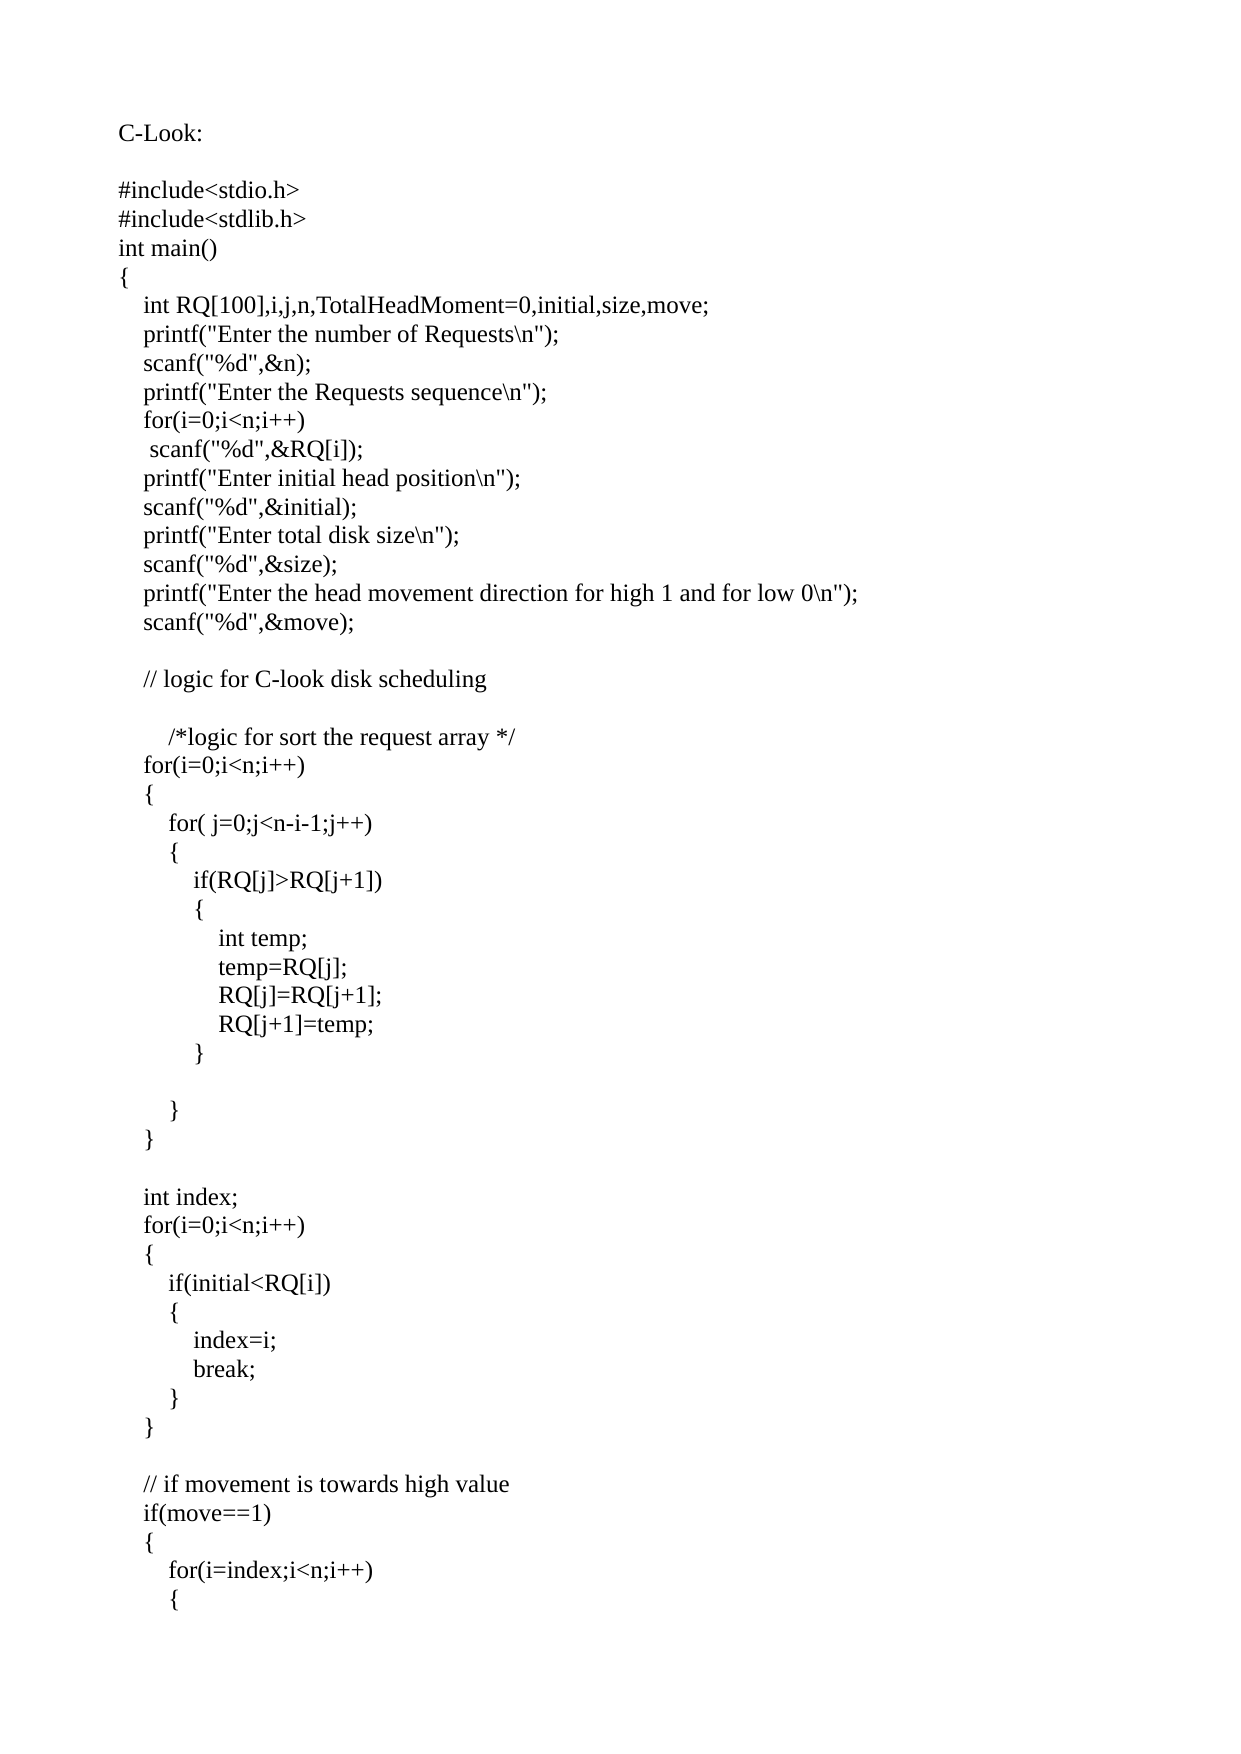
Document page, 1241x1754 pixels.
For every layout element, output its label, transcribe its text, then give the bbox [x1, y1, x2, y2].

text { [118, 262, 1122, 291]
text if(initial<RQ[i]) [118, 1268, 1122, 1297]
text for( j=0;j<n-i-1;j++) [118, 808, 1122, 837]
text } [118, 1038, 1122, 1067]
text { [118, 837, 1122, 866]
text int index; [118, 1182, 1122, 1211]
text if(RQ[j]>RQ[j+1]) [118, 866, 1122, 894]
text scanf("%d",&initial); [118, 492, 1122, 521]
text { [118, 1239, 1122, 1268]
text printf("Enter the Requests sequence\n"); [118, 377, 1122, 406]
text break; [118, 1354, 1122, 1383]
text index=i; [118, 1326, 1122, 1354]
text RQ[j]=RQ[j+1]; [118, 981, 1122, 1009]
text scanf("%d",&move); [118, 607, 1122, 636]
text RQ[j+1]=temp; [118, 1009, 1122, 1038]
text scanf("%d",&RQ[i]); [118, 434, 1122, 463]
text C-Look: [118, 118, 1122, 147]
text // if movement is towards high value [118, 1469, 1122, 1498]
text { [118, 779, 1122, 808]
text } [118, 1124, 1122, 1153]
text #include<stdlib.h> [118, 204, 1122, 233]
text scanf("%d",&size); [118, 549, 1122, 578]
text { [118, 894, 1122, 923]
text scanf("%d",&n); [118, 348, 1122, 377]
text // logic for C-look disk scheduling [118, 664, 1122, 693]
text int RQ[100],i,j,n,TotalHeadMoment=0,initial,size,move; [118, 291, 1122, 319]
text { [118, 1527, 1122, 1556]
text printf("Enter the number of Requests\n"); [118, 319, 1122, 348]
text } [118, 1096, 1122, 1124]
text int main() [118, 233, 1122, 262]
text int temp; [118, 923, 1122, 952]
text printf("Enter the head movement direction for high 1 and for low 0\n"); [118, 578, 1122, 607]
text printf("Enter initial head position\n"); [118, 463, 1122, 492]
text #include<stdio.h> [118, 176, 1122, 204]
text for(i=index;i<n;i++) [118, 1556, 1122, 1584]
text printf("Enter total disk size\n"); [118, 521, 1122, 549]
text } [118, 1412, 1122, 1441]
text /*logic for sort the request array */ [118, 722, 1122, 751]
text temp=RQ[j]; [118, 952, 1122, 981]
text for(i=0;i<n;i++) [118, 751, 1122, 779]
text { [118, 1584, 1122, 1613]
text for(i=0;i<n;i++) [118, 1211, 1122, 1239]
text { [118, 1297, 1122, 1326]
text for(i=0;i<n;i++) [118, 406, 1122, 434]
text } [118, 1383, 1122, 1412]
text if(move==1) [118, 1498, 1122, 1527]
